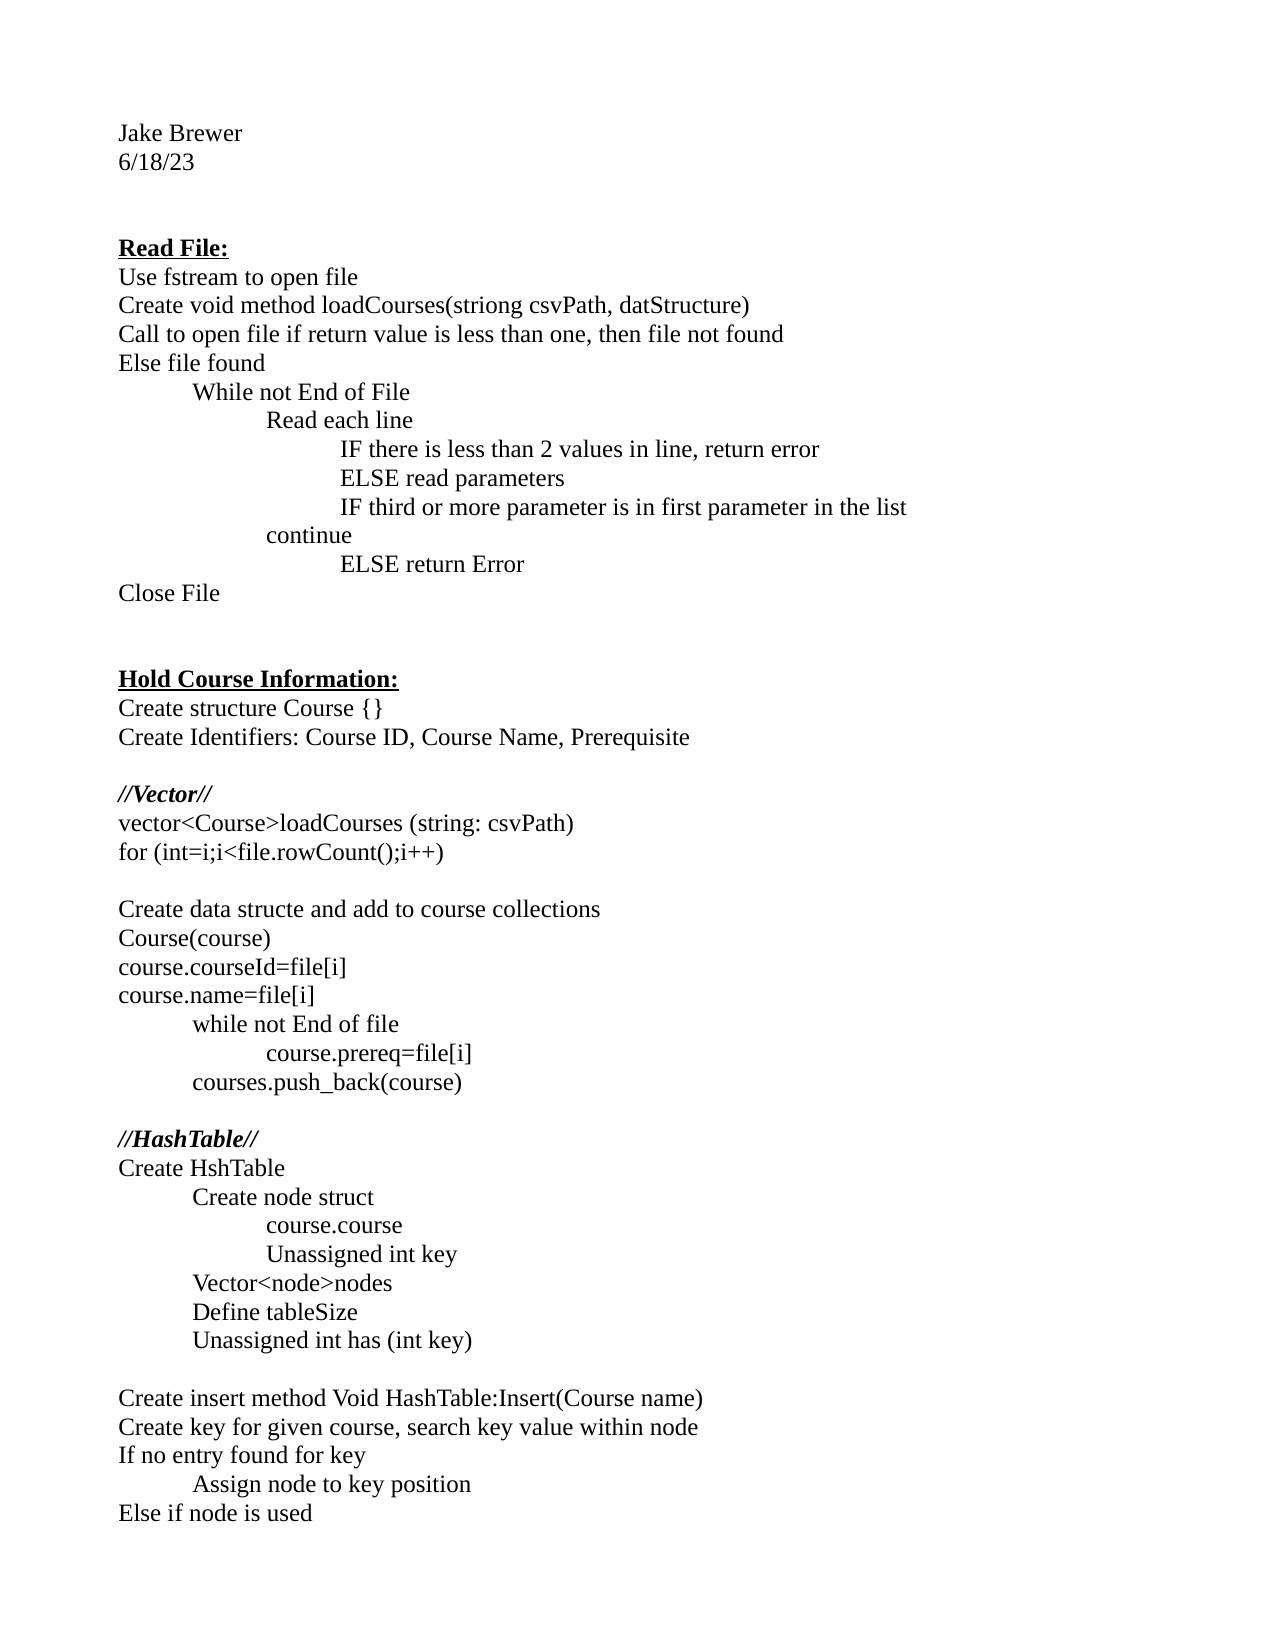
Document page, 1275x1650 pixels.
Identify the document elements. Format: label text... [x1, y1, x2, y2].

text Create insert method Void HashTable:Insert(Course name) [118, 1383, 1157, 1412]
text IF there is less than 2 values in line, return error [118, 434, 1157, 463]
text ELSE return Error [118, 549, 1157, 578]
text Hold Course Information: [118, 664, 1157, 693]
text Read File: [118, 233, 1157, 262]
text Unassigned int has (int key) [118, 1326, 1157, 1354]
text Else file found [118, 348, 1157, 377]
text 6/18/23 [118, 147, 1157, 176]
text Vector<node>nodes [118, 1268, 1157, 1297]
text If no entry found for key [118, 1441, 1157, 1469]
text //HashTable// [118, 1124, 1157, 1153]
text Else if node is used [118, 1498, 1157, 1527]
text vector<Course>loadCourses (string: csvPath) [118, 808, 1157, 837]
text Create node struct [118, 1182, 1157, 1211]
text course.courseId=file[i] [118, 952, 1157, 981]
text ELSE read parameters [118, 463, 1157, 492]
text courses.push_back(course) [118, 1067, 1157, 1096]
text continue [118, 521, 1157, 549]
text IF third or more parameter is in first parameter in the list [118, 492, 1157, 521]
text course.name=file[i] [118, 981, 1157, 1009]
text course.prereq=file[i] [118, 1038, 1157, 1067]
text Call to open file if return value is less than one, then file not found [118, 319, 1157, 348]
text Course(course) [118, 923, 1157, 952]
text Read each line [118, 406, 1157, 434]
text Close File [118, 578, 1157, 607]
text Create key for given course, search key value within node [118, 1412, 1157, 1441]
text Create HshTable [118, 1153, 1157, 1182]
text Create Identifiers: Course ID, Course Name, Prerequisite [118, 722, 1157, 751]
text Assign node to key position [118, 1469, 1157, 1498]
text Define tableSize [118, 1297, 1157, 1326]
text Create void method loadCourses(striong csvPath, datStructure) [118, 291, 1157, 319]
text for (int=i;i<file.rowCount();i++) [118, 837, 1157, 866]
text Use fstream to open file [118, 262, 1157, 291]
text Create structure Course {} [118, 693, 1157, 722]
text while not End of file [118, 1009, 1157, 1038]
text Unassigned int key [118, 1239, 1157, 1268]
text //Vector// [118, 779, 1157, 808]
text Jake Brewer [118, 118, 1157, 147]
text Create data structe and add to course collections [118, 894, 1157, 923]
text course.course [118, 1211, 1157, 1239]
text While not End of File [118, 377, 1157, 406]
